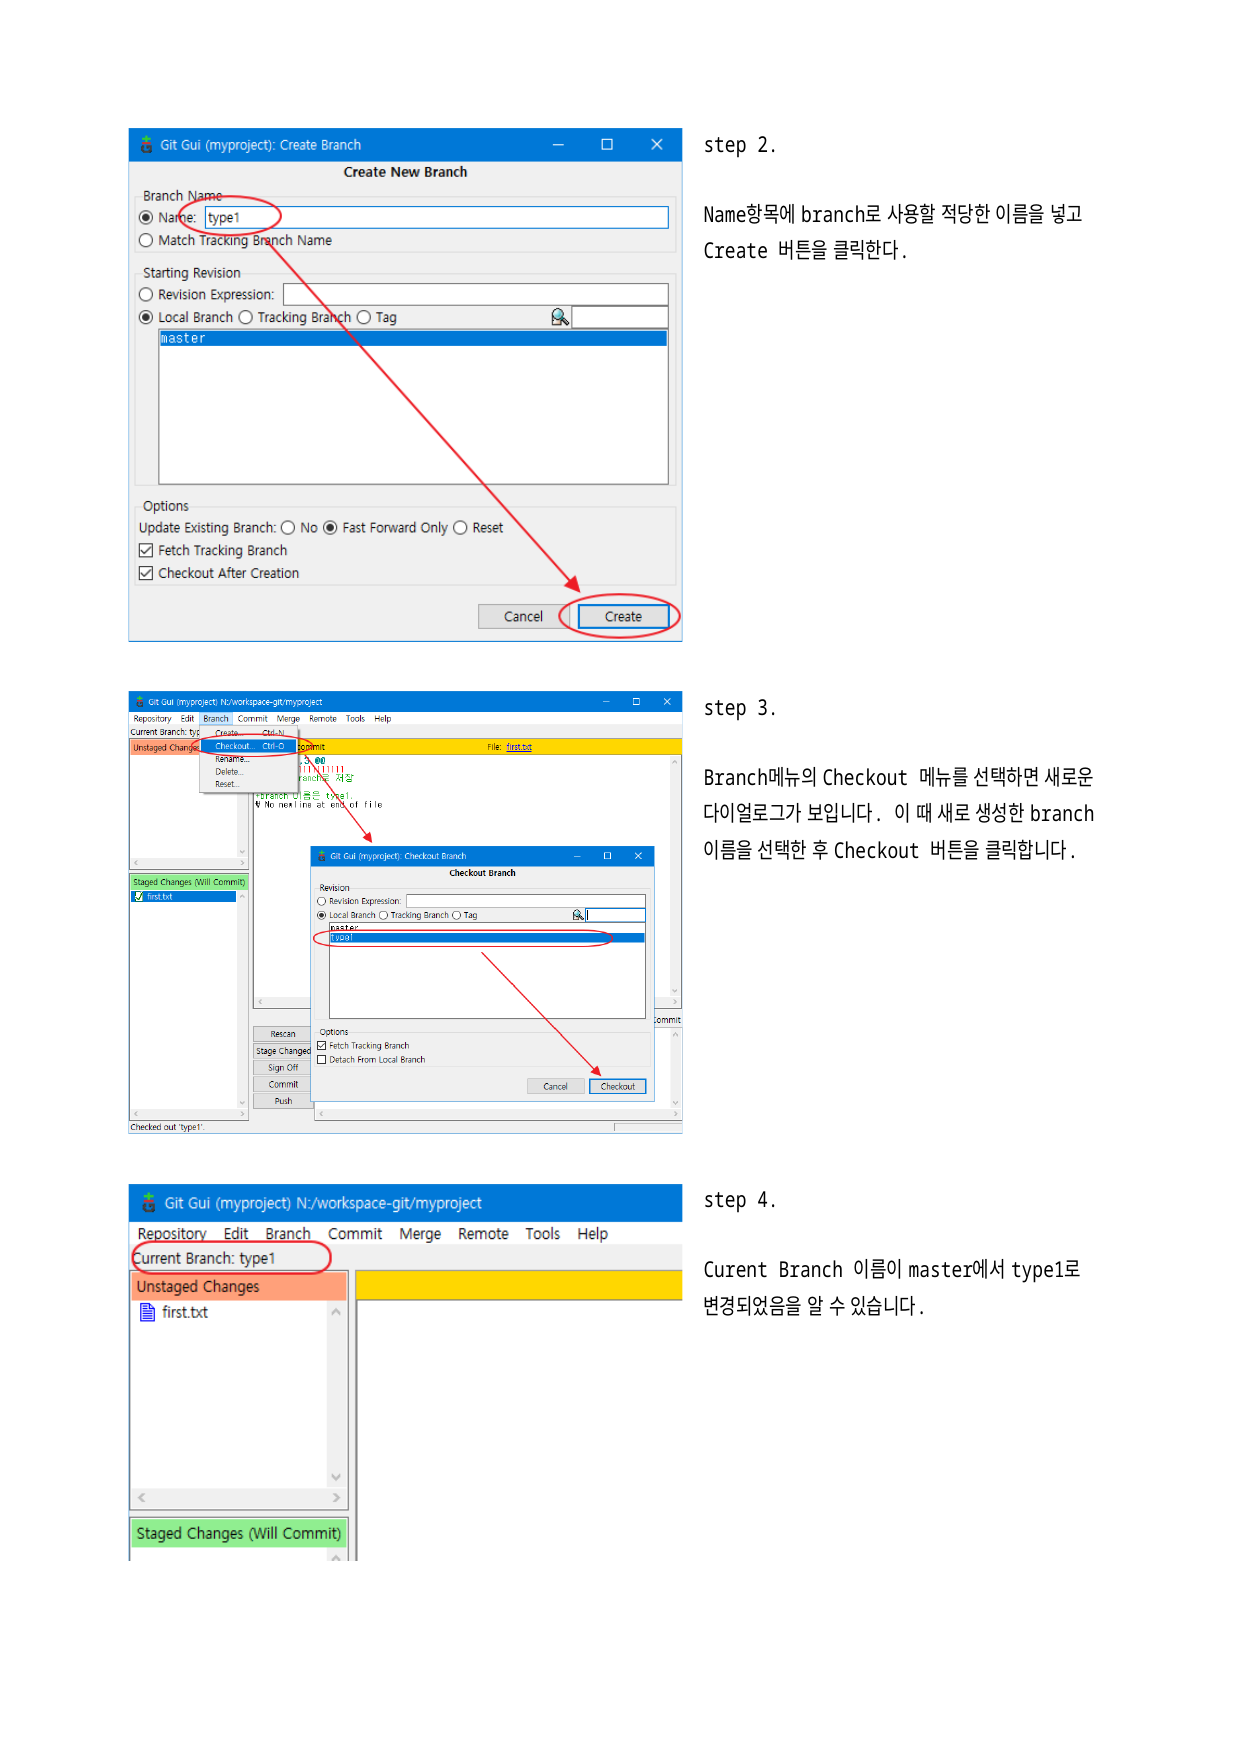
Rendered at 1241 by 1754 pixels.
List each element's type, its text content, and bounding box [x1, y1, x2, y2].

picture [128, 1184, 683, 1561]
table_cell [118, 681, 693, 1174]
table_cell [118, 118, 693, 681]
picture [128, 128, 683, 642]
table_cell step 2. Name항목에 branch로 사용할 적당한 이름을 넣고 Create 버튼을 클릭한다. [693, 118, 1123, 681]
picture [128, 691, 683, 1134]
table_cell [118, 1174, 693, 1600]
table_cell step 3. Branch메뉴의 Checkout 메뉴를 선택하면 새로운 다이얼로그가 보입니다. 이 때 새로 생성한 branch이름을 선택한 후 Checkout 버튼을 클릭합니다. [693, 681, 1123, 1174]
table_cell step 4. Curent Branch 이름이 master에서 type1로 변경되었음을 알 수 있습니다. [693, 1174, 1123, 1600]
